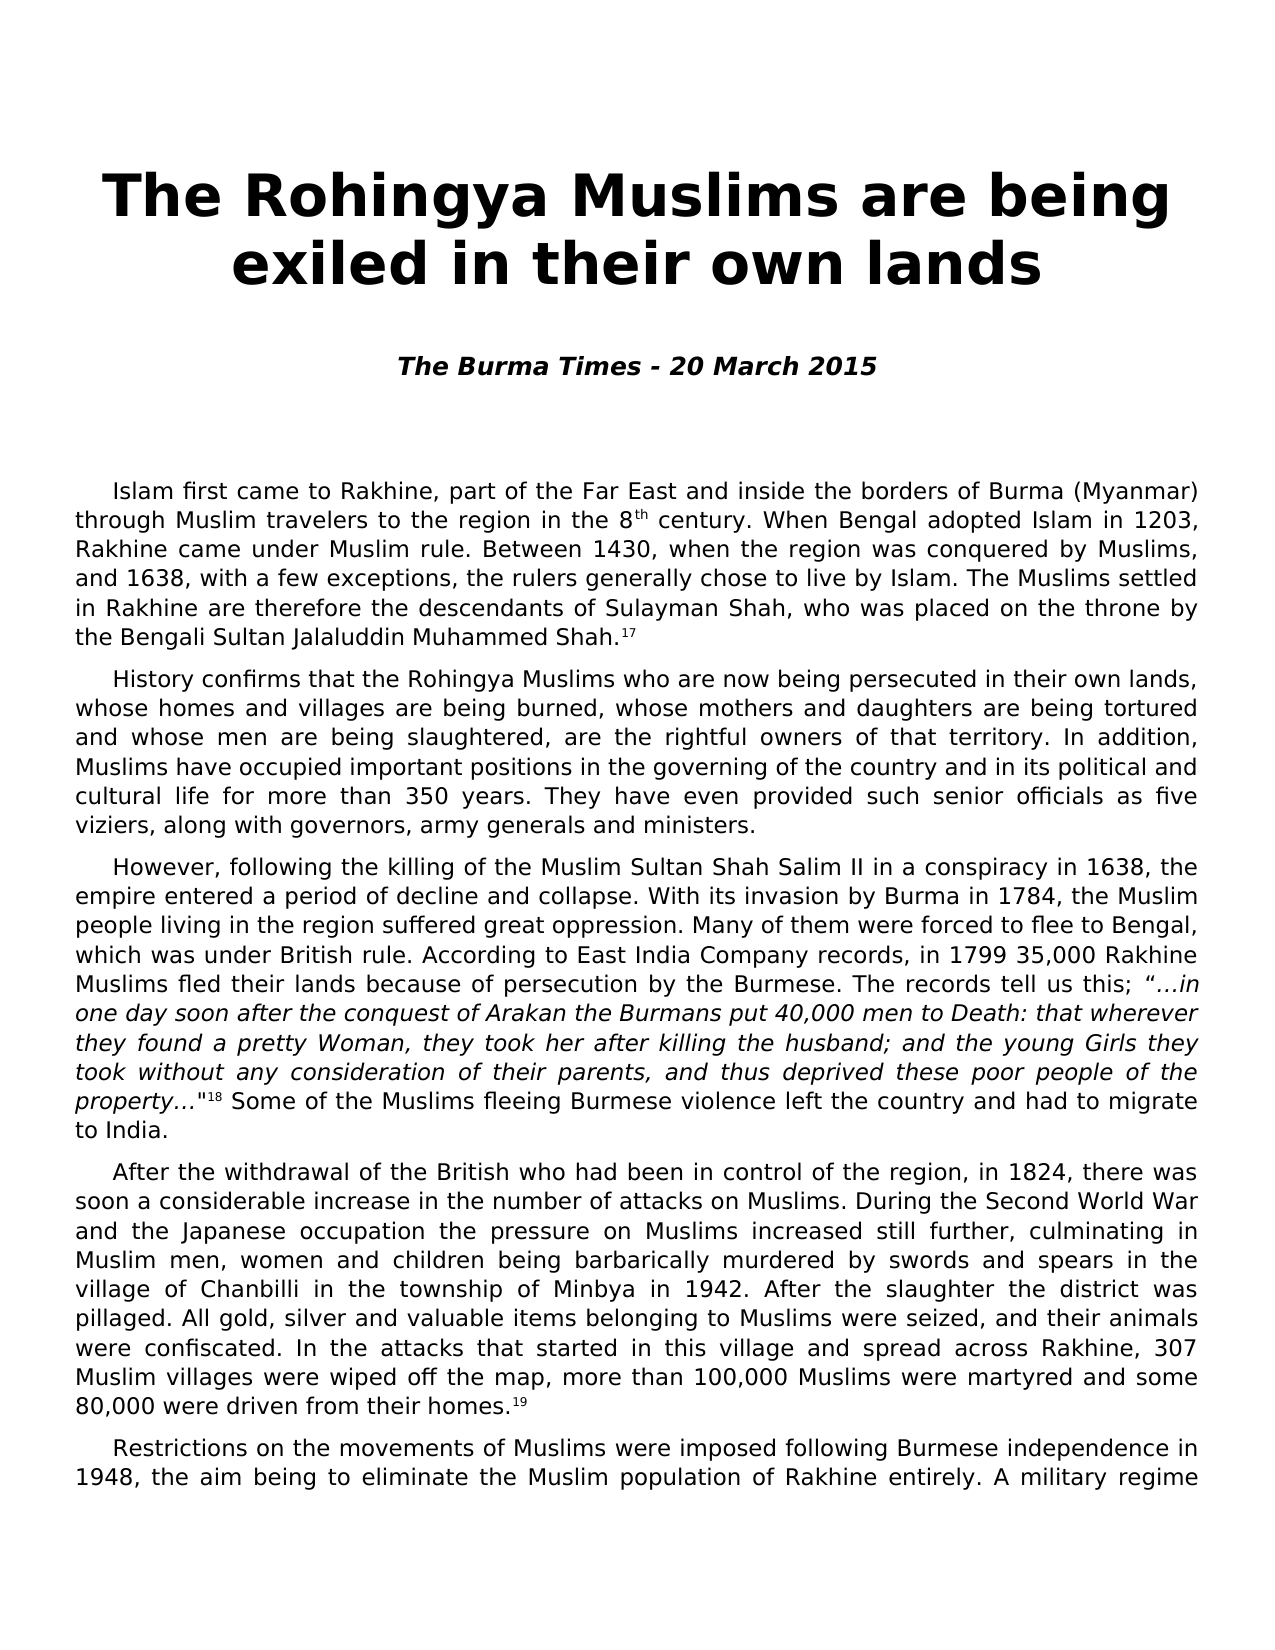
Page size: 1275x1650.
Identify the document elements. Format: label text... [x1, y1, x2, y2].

text Restrictions on the movements of Muslims were imposed following Burmese independence in 1948, the aim being to eliminate the Muslim population of Rakhine entirely. A military regime [75, 1435, 1200, 1491]
text History confirms that the Rohingya Muslims who are now being persecuted in their own lands, whose homes and villages are being burned, whose mothers and daughters are being tortured and whose men are being slaughtered, are the rightful owners of that territory. In addition, Muslims have occupied important positions in the governing of the country and in its political and cultural life for more than 350 years. They have even provided such senior officials as five viziers, along with governors, army generals and ministers. [75, 666, 1200, 839]
text However, following the killing of the Muslim Sultan Shah Salim II in a conspiracy in 1638, the empire entered a period of decline and collapse. With its invasion by Burma in 1784, the Muslim people living in the region suffered great oppression. Many of them were forced to flee to Bengal, which was under British rule. According to East India Company records, in 1799 35,000 Rakhine Muslims fled their lands because of persecution by the Burmese. The records tell us this; “…in one day soon after the conquest of Arakan the Burmans put 40,000 men to Death: that wherever they found a pretty Woman, they took her after killing the husband; and the young Girls they took without any consideration of their parents, and thus deprived these poor people of the property…"18 Some of the Muslims fleeing Burmese violence left the country and had to migrate to India. [75, 854, 1200, 1144]
text The Burma Times - 20 March 2015 [75, 353, 1200, 382]
text Islam first came to Rakhine, part of the Far East and inside the borders of Burma (Myanmar) through Muslim travelers to the region in the 8th century. When Bengal adopted Islam in 1203, Rakhine came under Muslim rule. Between 1430, when the region was conquered by Muslims, and 1638, with a few exceptions, the rulers generally chose to live by Islam. The Muslims settled in Rakhine are therefore the descendants of Sulayman Shah, who was placed on the throne by the Bengali Sultan Jalaluddin Muhammed Shah.17 [75, 478, 1200, 651]
text After the withdrawal of the British who had been in control of the region, in 1824, there was soon a considerable increase in the number of attacks on Muslims. During the Second World War and the Japanese occupation the pressure on Muslims increased still further, culminating in Muslim men, women and children being barbarically murdered by swords and spears in the village of Chanbilli in the township of Minbya in 1942. After the slaughter the district was pillaged. All gold, silver and valuable items belonging to Muslims were seized, and their animals were confiscated. In the attacks that started in this village and spread across Rakhine, 307 Muslim villages were wiped off the map, more than 100,000 Muslims were martyred and some 80,000 were driven from their homes.19 [75, 1159, 1200, 1420]
subtitle The Rohingya Muslims are being exiled in their own lands [75, 162, 1200, 298]
